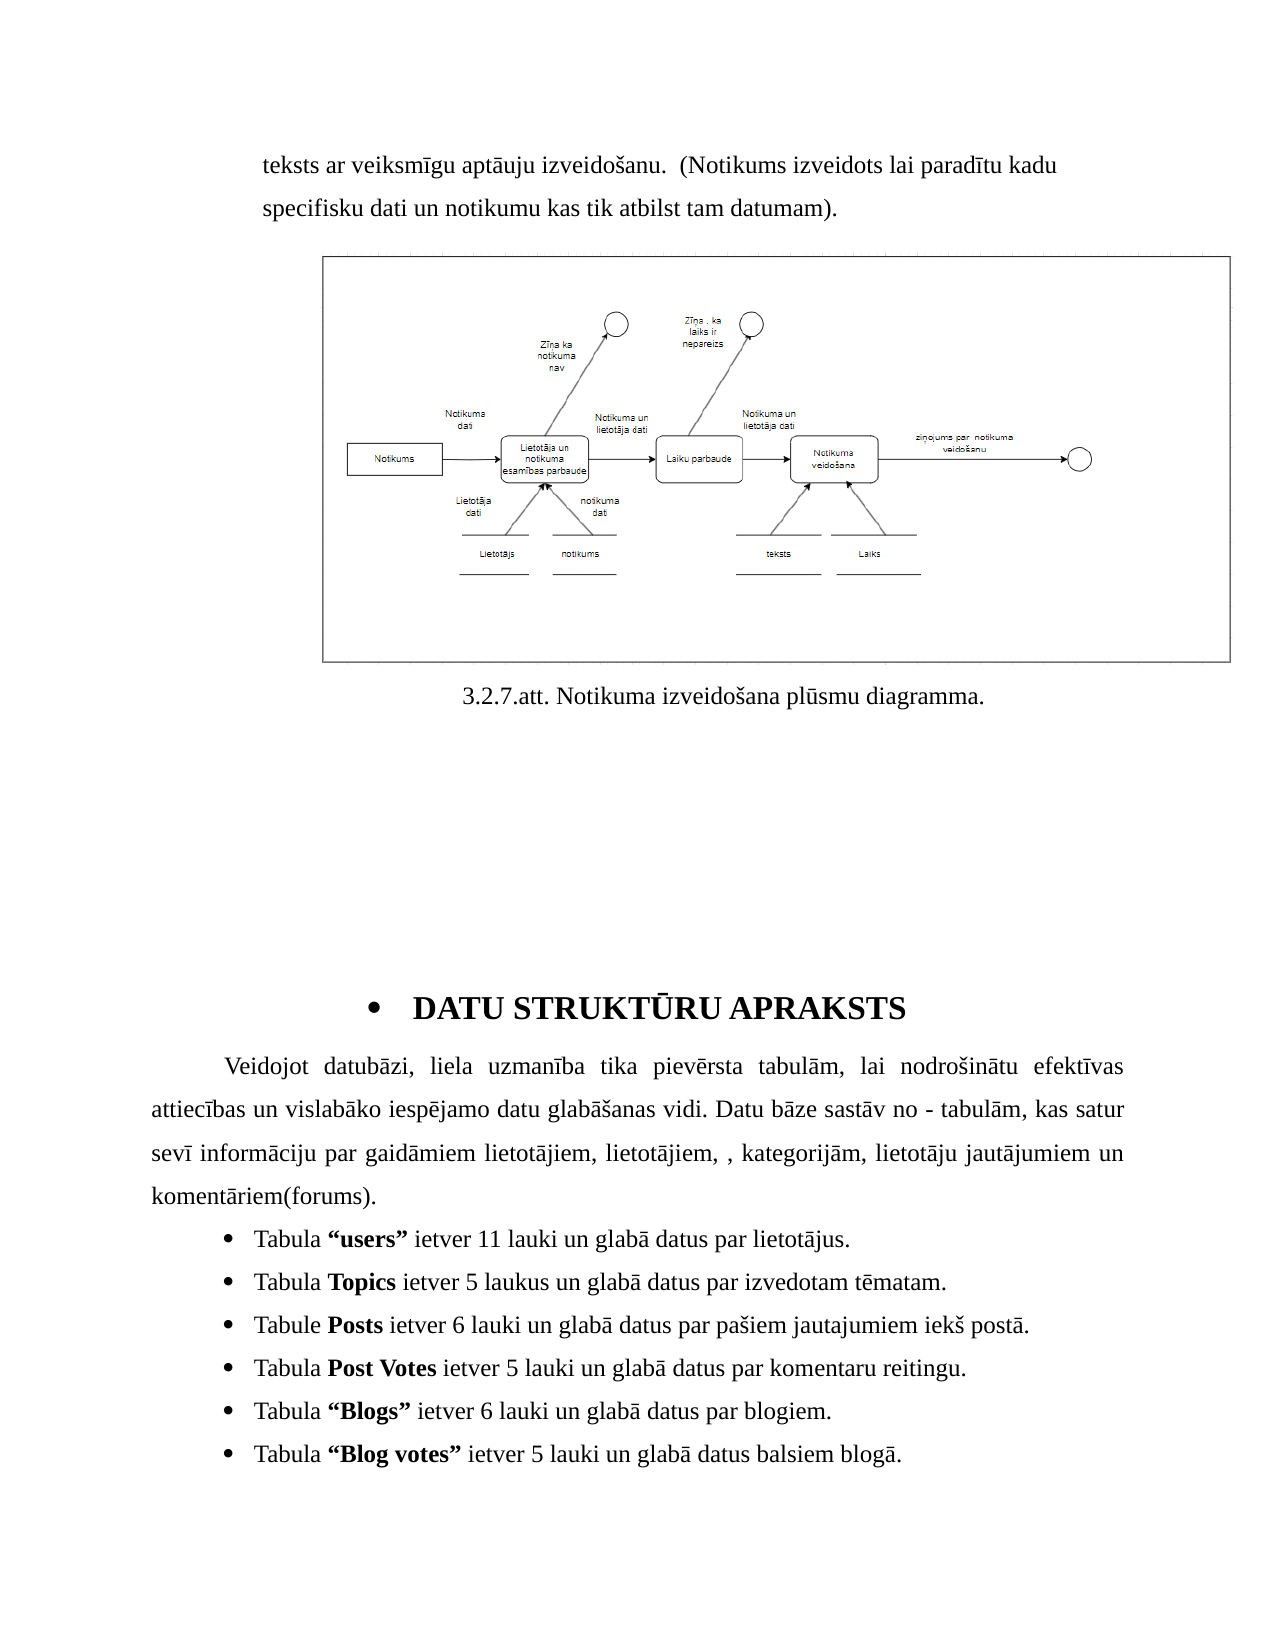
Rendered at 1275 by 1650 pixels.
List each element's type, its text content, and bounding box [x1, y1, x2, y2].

list Tabule Posts ietver 6 lauki un glabā datus par pašiem jautajumiem iekš postā. [224, 1310, 1125, 1339]
list Tabula “Blog votes” ietver 5 lauki un glabā datus balsiem blogā. [224, 1439, 1125, 1468]
list Tabula “Blogs” ietver 6 lauki un glabā datus par blogiem. [224, 1396, 1125, 1425]
text Veidojot datubāzi, liela uzmanība tika pievērsta tabulām, lai nodrošinātu efektīvas attiecības un vislabāko iespējamo datu glabāšanas vidi. Datu bāze sastāv no - tabulām, kas satur sevī informāciju par gaidāmiem lietotājiem, lietotājiem, , kategorijām, lietotāju jautājumiem un komentāriem(forums). [151, 1051, 1125, 1209]
text teksts ar veiksmīgu aptāuju izveidošanu. (Notikums izveidots lai paradītu kadu specifisku dati un notikumu kas tik atbilst tam datumam). [262, 150, 1125, 222]
list Tabula Topics ietver 5 laukus un glabā datus par izvedotam tēmatam. [224, 1267, 1125, 1296]
list DATU STRUKTŪRU APRAKSTS [150, 988, 1125, 1026]
list Tabula Post Votes ietver 5 lauki un glabā datus par komentaru reitingu. [224, 1353, 1125, 1382]
text 3.2.7.att. Notikuma izveidošana plūsmu diagramma. [262, 681, 1125, 709]
list Tabula “users” ietver 11 lauki un glabā datus par lietotājus. [224, 1224, 1125, 1253]
